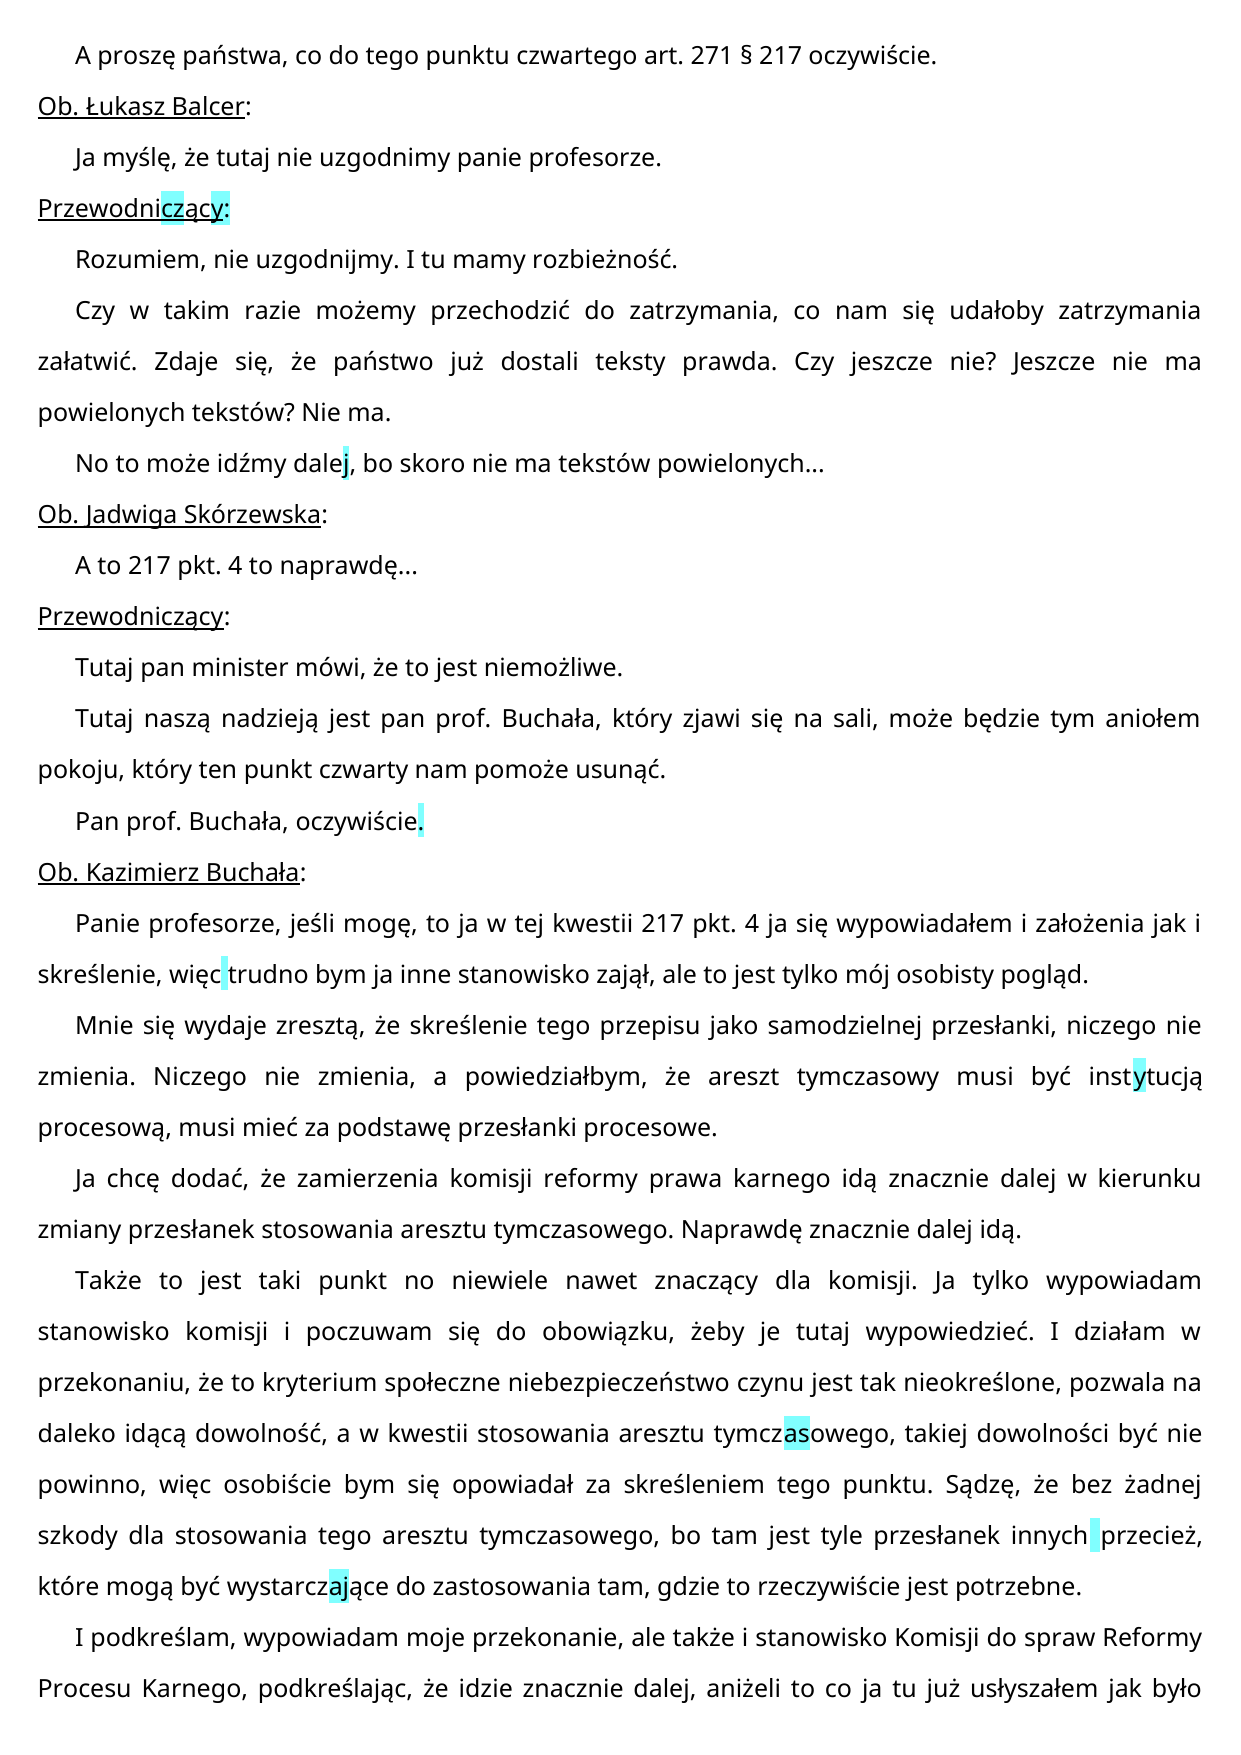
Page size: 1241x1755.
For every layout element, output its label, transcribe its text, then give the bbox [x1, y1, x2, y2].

text Pan prof. Buchała, oczywiście. [37, 803, 1203, 837]
text Panie profesorze, jeśli mogę, to ja w tej kwestii 217 pkt. 4 ja się wypowiadałem i założenia jak i skreślenie, więc trudno bym ja inne stanowisko zajął, ale to jest tylko mój osobisty pogląd. [37, 905, 1203, 990]
text Ob. Kazimierz Buchała: [37, 854, 1203, 888]
text Mnie się wydaje zresztą, że skreślenie tego przepisu jako samodzielnej przesłanki, niczego nie zmienia. Niczego nie zmienia, a powiedziałbym, że areszt tymczasowy musi być instytucją procesową, musi mieć za podstawę przesłanki procesowe. [37, 1007, 1203, 1143]
text A proszę państwa, co do tego punktu czwartego art. 271 § 217 oczywiście. [37, 37, 1203, 72]
text I podkreślam, wypowiadam moje przekonanie, ale także i stanowisko Komisji do spraw Reformy Procesu Karnego, podkreślając, że idzie znacznie dalej, aniżeli to co ja tu już usłyszałem jak było [37, 1620, 1203, 1705]
text Ob. Łukasz Balcer: [37, 88, 1203, 123]
text Ja myślę, że tutaj nie uzgodnimy panie profesorze. [37, 139, 1203, 174]
text Tutaj pan minister mówi, że to jest niemożliwe. [37, 650, 1203, 684]
text No to może idźmy dalej, bo skoro nie ma tekstów powielonych... [37, 446, 1203, 480]
text Rozumiem, nie uzgodnijmy. I tu mamy rozbieżność. [37, 242, 1203, 276]
text Przewodniczący: [37, 191, 1203, 225]
text Czy w takim razie możemy przechodzić do zatrzymania, co nam się udałoby zatrzymania załatwić. Zdaje się, że państwo już dostali teksty prawda. Czy jeszcze nie? Jeszcze nie ma powielonych tekstów? Nie ma. [37, 293, 1203, 429]
text Ja chcę dodać, że zamierzenia komisji reformy prawa karnego idą znacznie dalej w kierunku zmiany przesłanek stosowania aresztu tymczasowego. Naprawdę znacznie dalej idą. [37, 1160, 1203, 1246]
text Przewodniczący: [37, 599, 1203, 633]
text A to 217 pkt. 4 to naprawdę... [37, 548, 1203, 582]
text Tutaj naszą nadzieją jest pan prof. Buchała, który zjawi się na sali, może będzie tym aniołem pokoju, który ten punkt czwarty nam pomoże usunąć. [37, 701, 1203, 786]
text Ob. Jadwiga Skórzewska: [37, 497, 1203, 531]
text Także to jest taki punkt no niewiele nawet znaczący dla komisji. Ja tylko wypowiadam stanowisko komisji i poczuwam się do obowiązku, żeby je tutaj wypowiedzieć. I działam w przekonaniu, że to kryterium społeczne niebezpieczeństwo czynu jest tak nieokreślone, pozwala na daleko idącą dowolność, a w kwestii stosowania aresztu tymczasowego, takiej dowolności być nie powinno, więc osobiście bym się opowiadał za skreśleniem tego punktu. Sądzę, że bez żadnej szkody dla stosowania tego aresztu tymczasowego, bo tam jest tyle przesłanek innych przecież, które mogą być wystarczające do zastosowania tam, gdzie to rzeczywiście jest potrzebne. [37, 1262, 1203, 1603]
